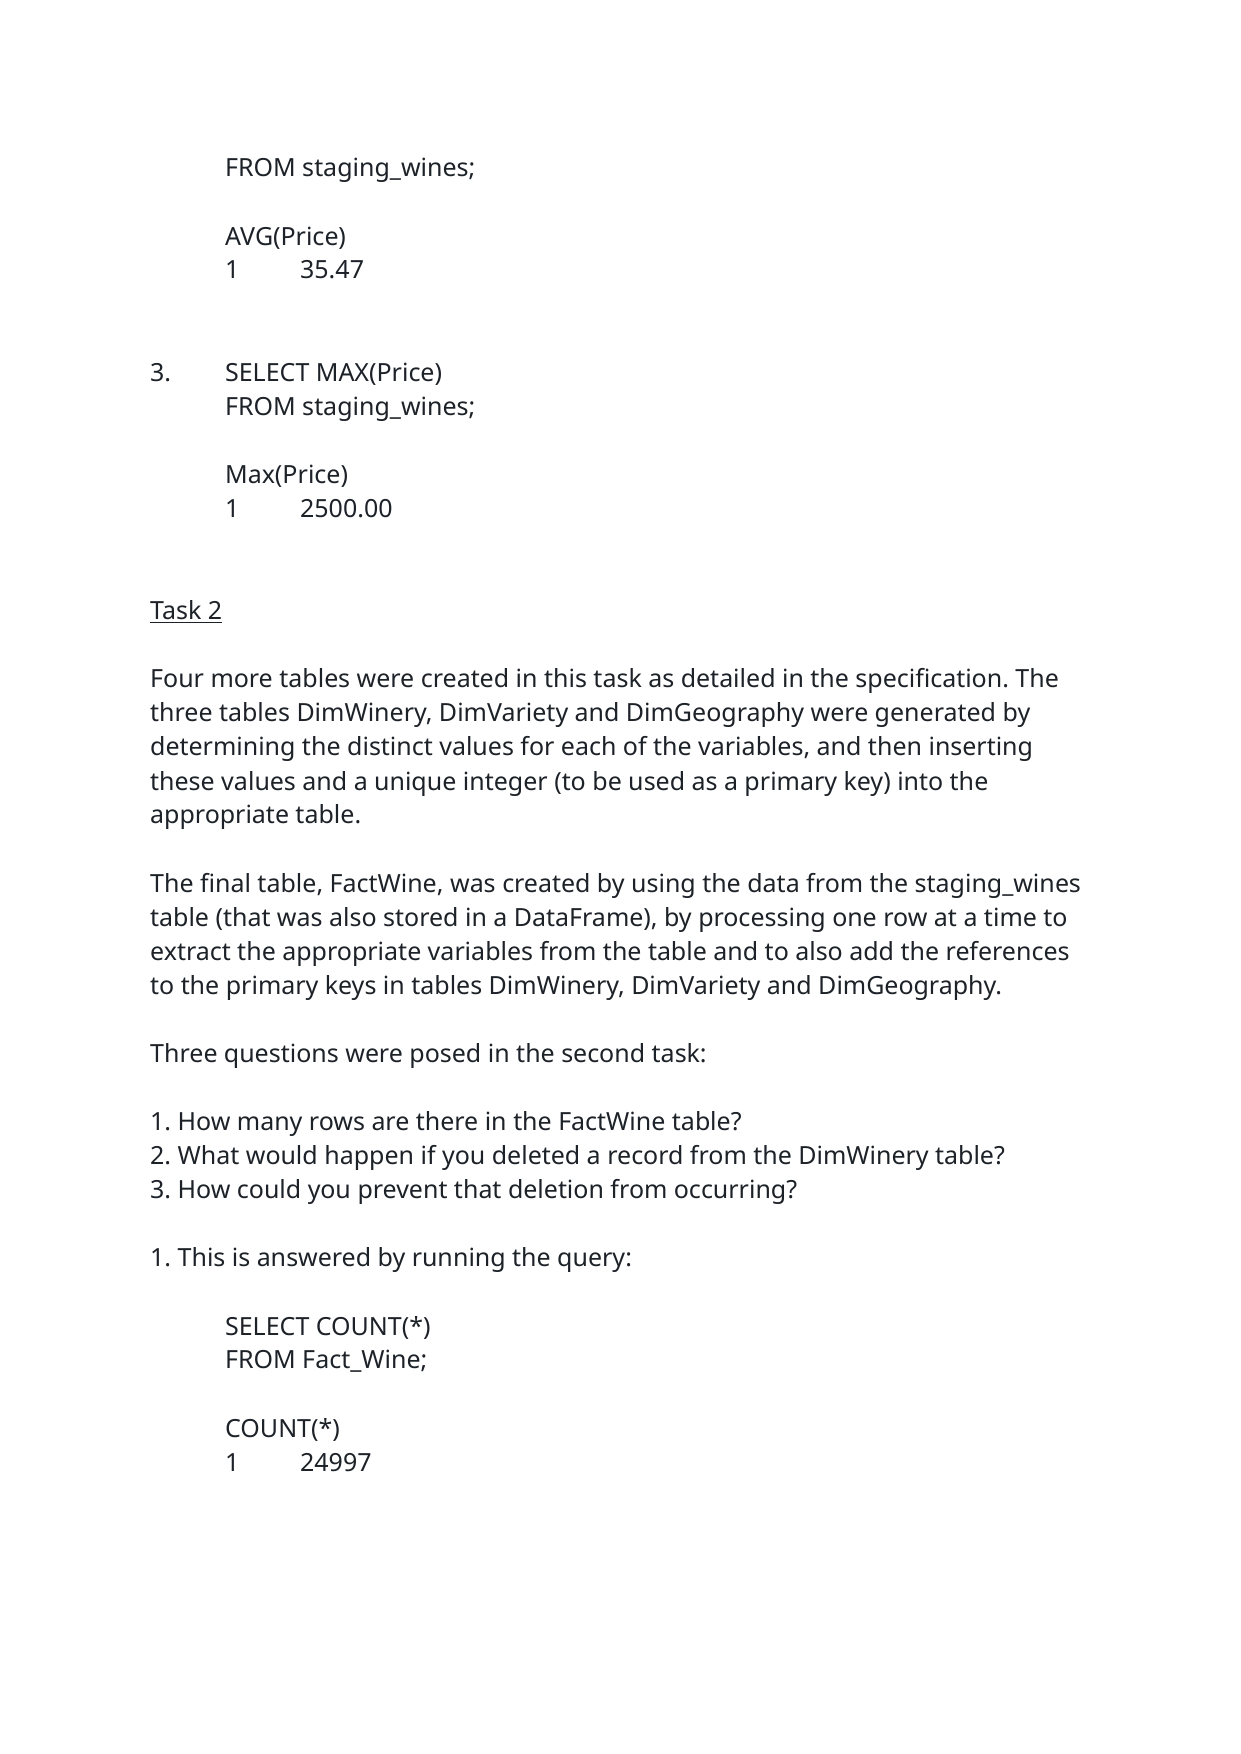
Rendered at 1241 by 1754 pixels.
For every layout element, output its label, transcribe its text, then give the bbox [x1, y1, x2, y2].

text 1 24997 [150, 1444, 1090, 1478]
text The final table, FactWine, was created by using the data from the staging_wines table (that was also stored in a DataFrame), by processing one row at a time to extract the appropriate variables from the table and to also add the references to the primary keys in tables DimWinery, DimVariety and DimGeography. [150, 865, 1090, 1002]
text FROM staging_wines; [150, 150, 1090, 184]
text SELECT COUNT(*) [150, 1308, 1090, 1342]
text AVG(Price) [150, 218, 1090, 252]
text 3. How could you prevent that deletion from occurring? [150, 1172, 1090, 1206]
text 3. SELECT MAX(Price) [150, 354, 1090, 388]
text FROM staging_wines; [150, 388, 1090, 422]
text Four more tables were created in this task as detailed in the specification. The three tables DimWinery, DimVariety and DimGeography were generated by determining the distinct values for each of the variables, and then inserting these values and a unique integer (to be used as a primary key) into the appropriate table. [150, 661, 1090, 831]
text 1. How many rows are there in the FactWine table? [150, 1104, 1090, 1138]
text Task 2 [150, 593, 1090, 627]
text 1. This is answered by running the query: [150, 1240, 1090, 1274]
text 1 2500.00 [150, 491, 1090, 525]
text COUNT(*) [150, 1410, 1090, 1444]
text FROM Fact_Wine; [150, 1342, 1090, 1376]
text 1 35.47 [150, 252, 1090, 286]
text Three questions were posed in the second task: [150, 1036, 1090, 1070]
text Max(Price) [150, 457, 1090, 491]
text 2. What would happen if you deleted a record from the DimWinery table? [150, 1138, 1090, 1172]
